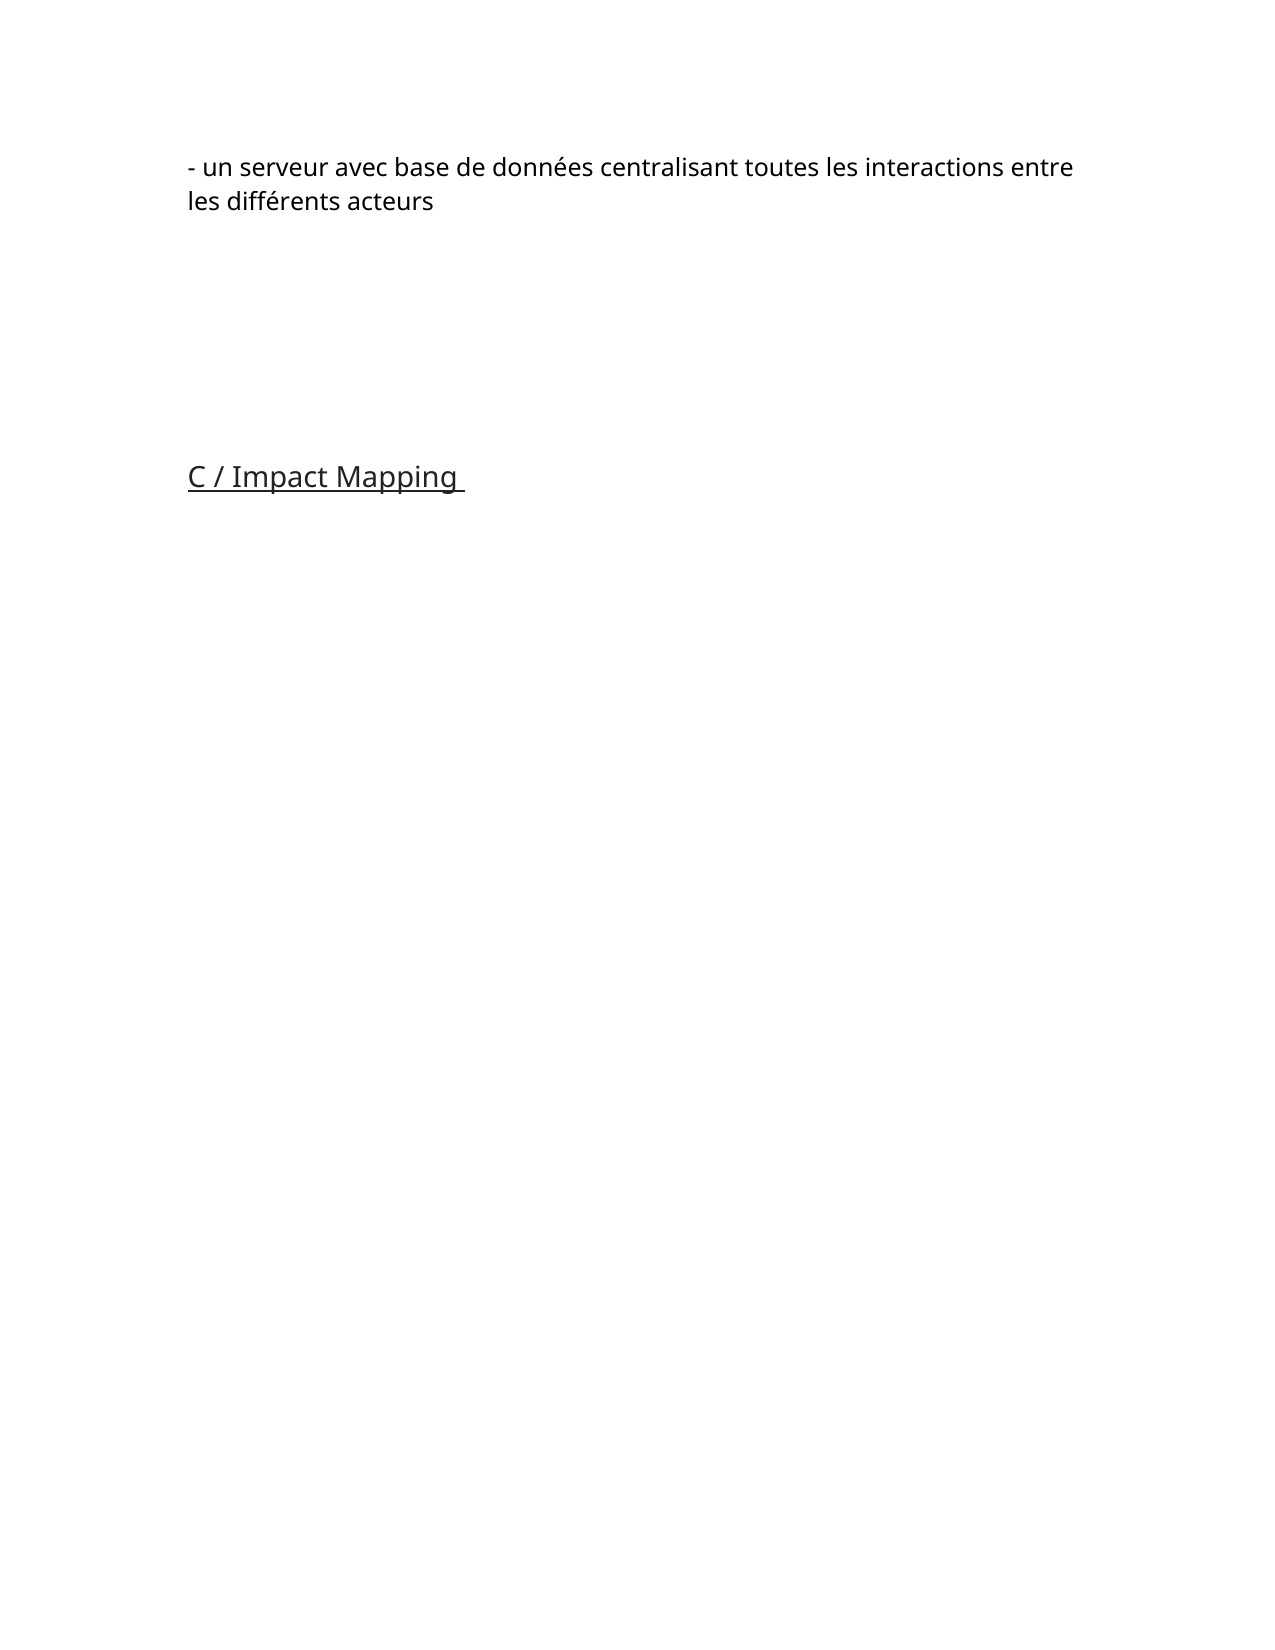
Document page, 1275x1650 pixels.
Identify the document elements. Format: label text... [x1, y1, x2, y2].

text C / Impact Mapping [187, 457, 1087, 496]
text - un serveur avec base de données centralisant toutes les interactions entre les différents acteurs [187, 150, 1087, 218]
